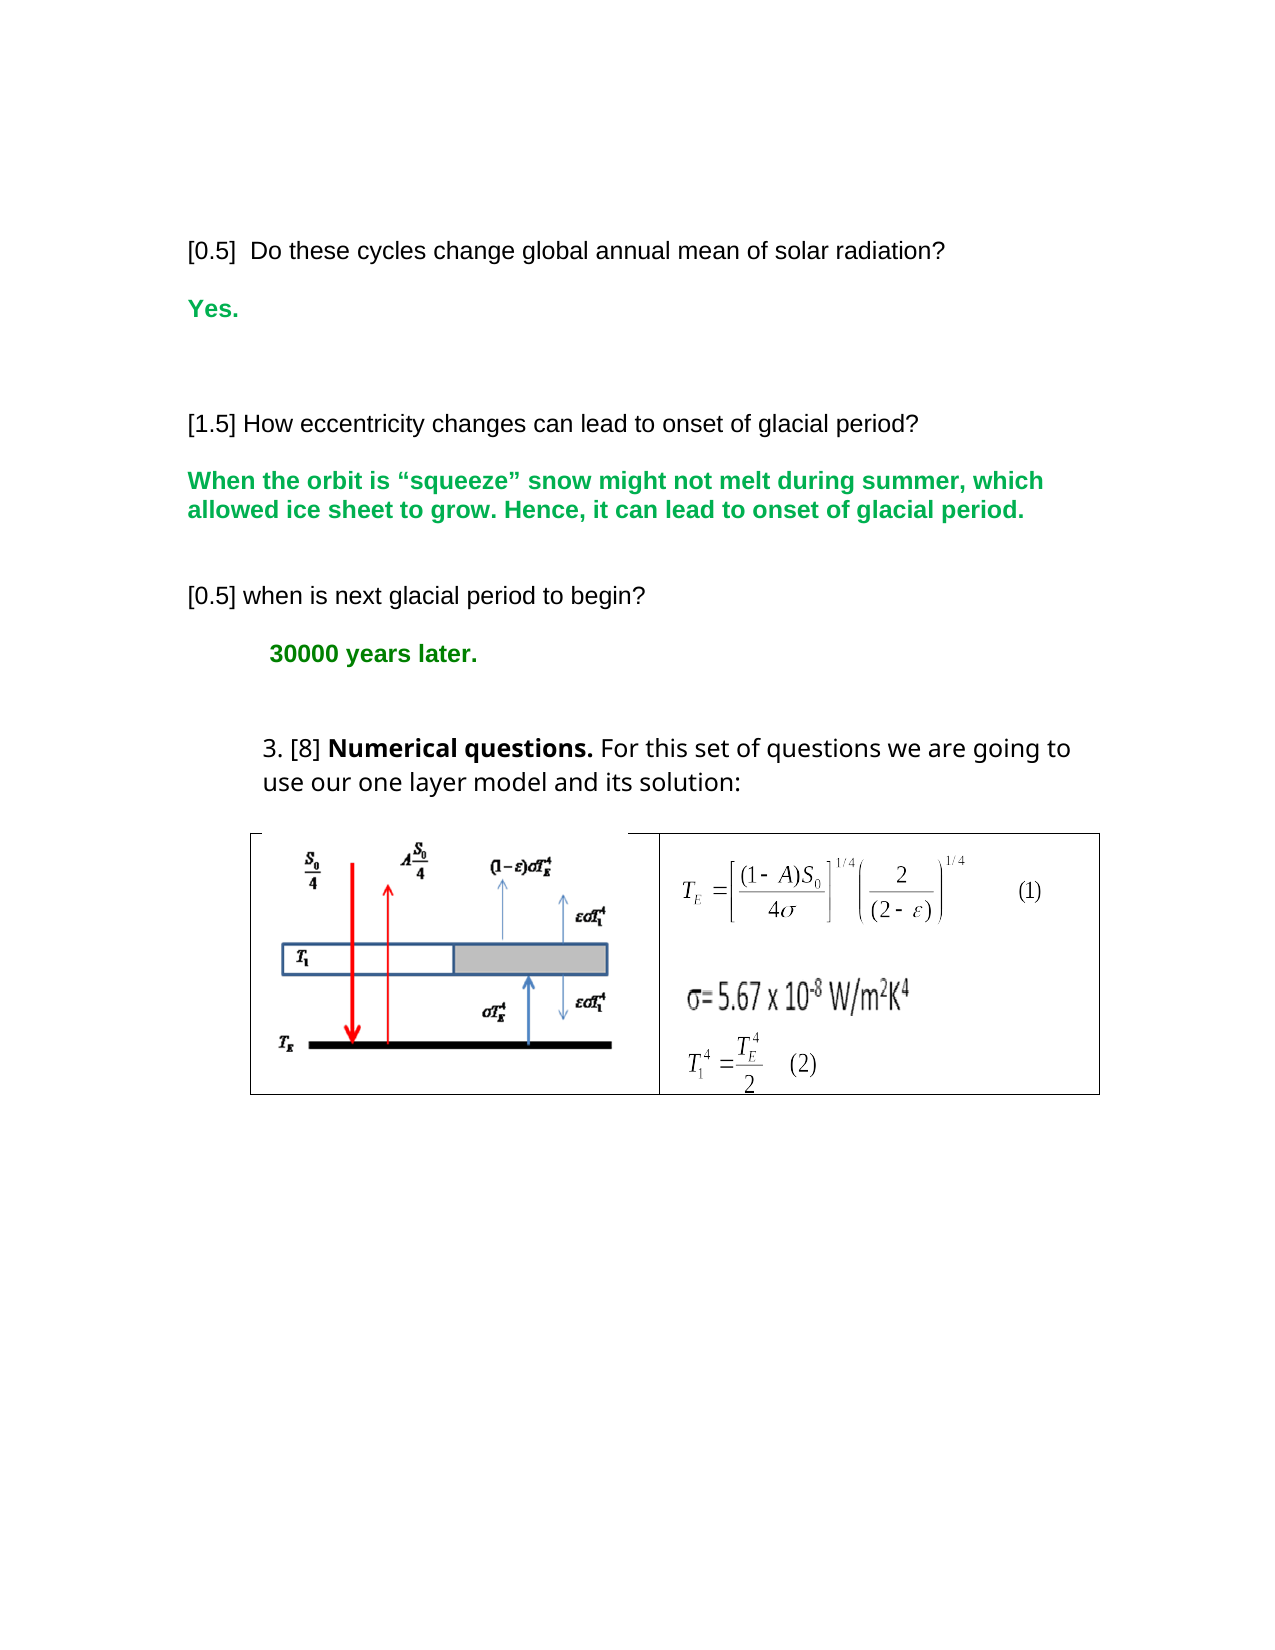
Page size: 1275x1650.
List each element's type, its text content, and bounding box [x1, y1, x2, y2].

text 3. [8] Numerical questions. For this set of questions we are going to use our one layer model and its solution: [262, 730, 1087, 798]
picture [685, 977, 910, 1016]
text [0.5] Do these cycles change global annual mean of solar radiation? [187, 236, 1087, 265]
text 30000 years later. [262, 639, 1087, 667]
text [1.5] How eccentricity changes can lead to onset of glacial period? [187, 409, 1087, 437]
text Yes. [187, 294, 1087, 322]
text When the orbit is “squeeze” snow might not melt during summer, which allowed ice sheet to grow. Hence, it can lead to onset of glacial period. [187, 466, 1087, 524]
picture [277, 841, 613, 1052]
table_header [251, 834, 659, 1094]
text [0.5] when is next glacial period to begin? [187, 581, 1087, 610]
table_header [660, 834, 1099, 1094]
